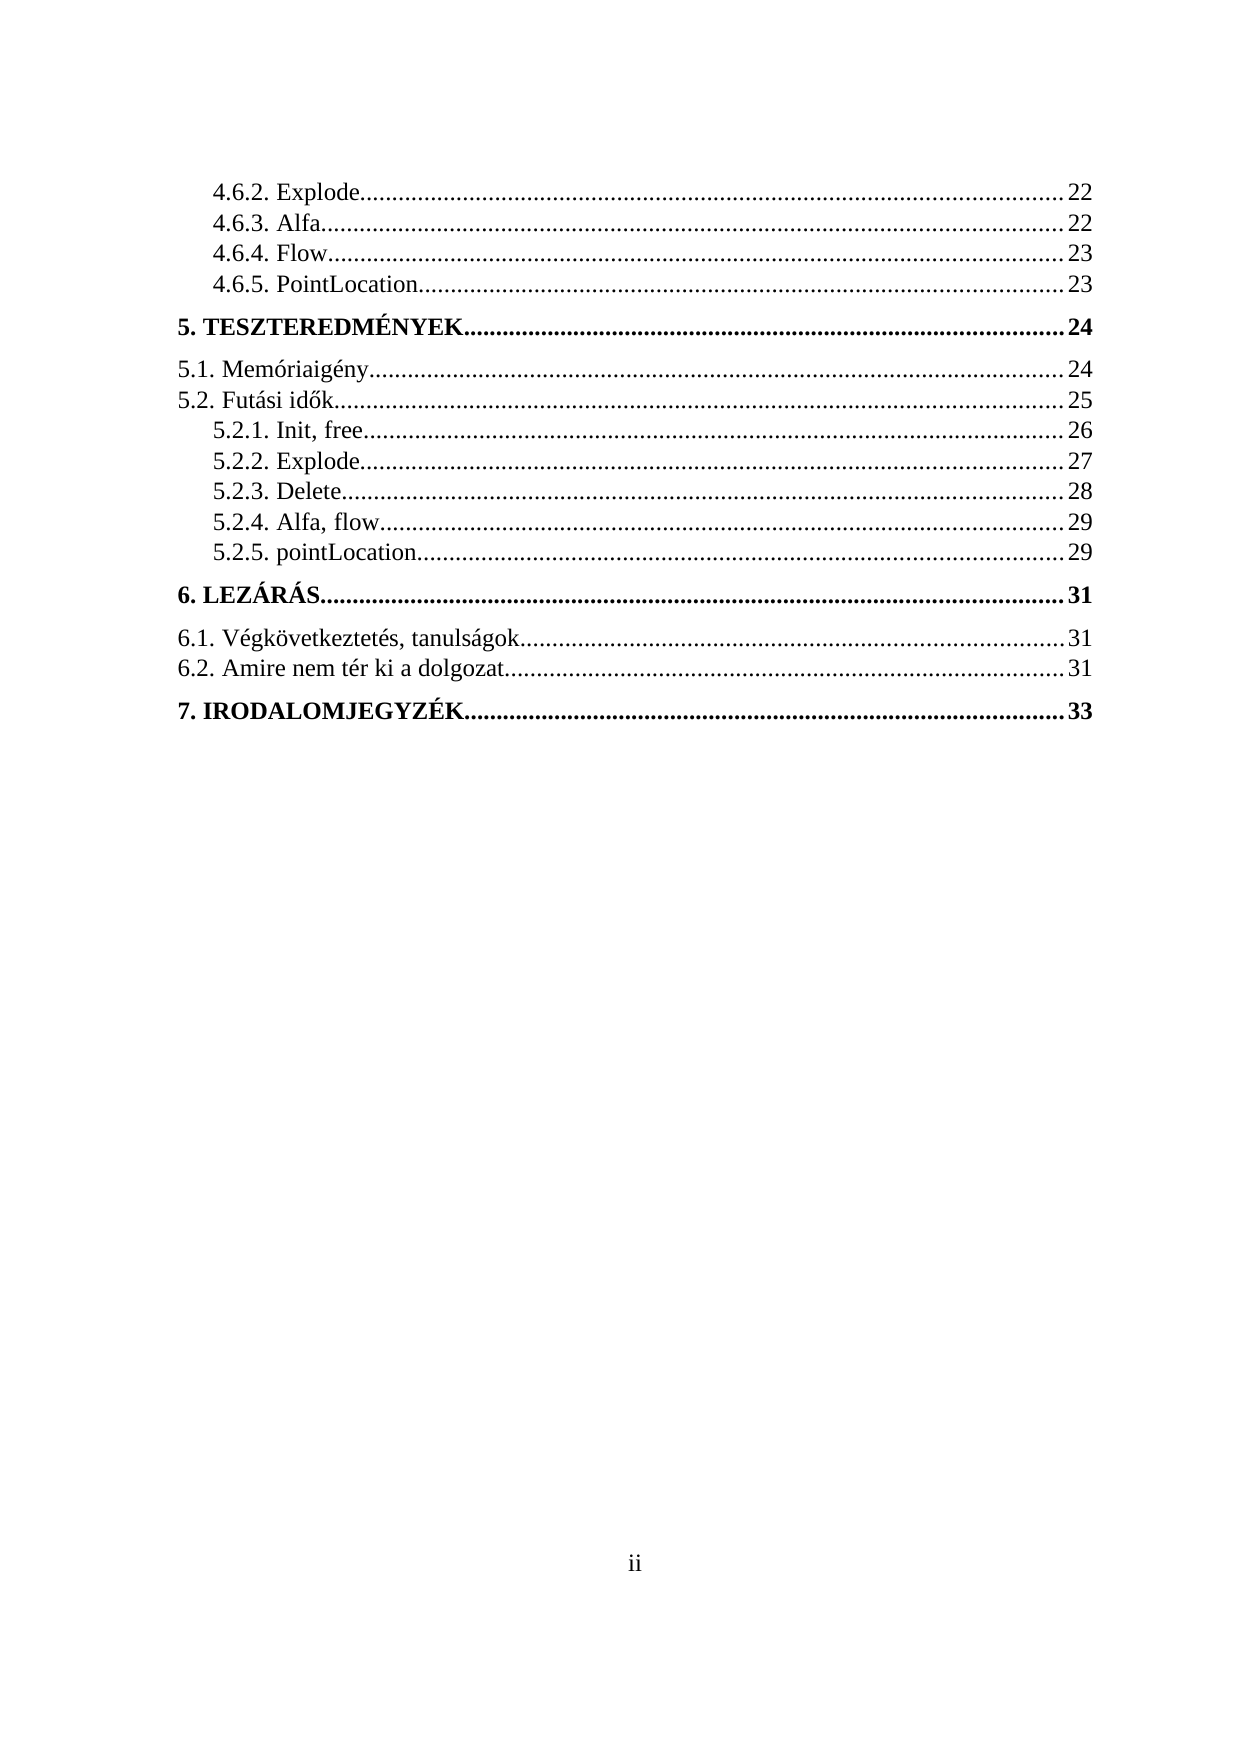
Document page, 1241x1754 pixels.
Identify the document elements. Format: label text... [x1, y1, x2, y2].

text 5. Teszteredmények 24 [177, 311, 1093, 340]
text 5.2.3. Delete 28 [213, 476, 1093, 505]
text 5.1. Memóriaigény 24 [177, 354, 1093, 383]
text 6. Lezárás 31 [177, 580, 1093, 609]
text 5.2.2. Explode 27 [213, 446, 1093, 474]
text 4.6.5. PointLocation 23 [213, 268, 1093, 297]
text 5.2. Futási idők 25 [177, 385, 1093, 414]
text 5.2.5. pointLocation 29 [213, 537, 1093, 566]
text 5.2.4. Alfa, flow 29 [213, 506, 1093, 535]
text 6.2. Amire nem tér ki a dolgozat 31 [177, 653, 1093, 682]
text 6.1. Végkövetkeztetés, tanulságok 31 [177, 623, 1093, 652]
text 4.6.3. Alfa 22 [213, 208, 1093, 237]
text 4.6.2. Explode 22 [213, 177, 1093, 206]
text 7. Irodalomjegyzék 33 [177, 696, 1093, 725]
text 5.2.1. Init, free 26 [213, 415, 1093, 444]
text 4.6.4. Flow 23 [213, 238, 1093, 267]
